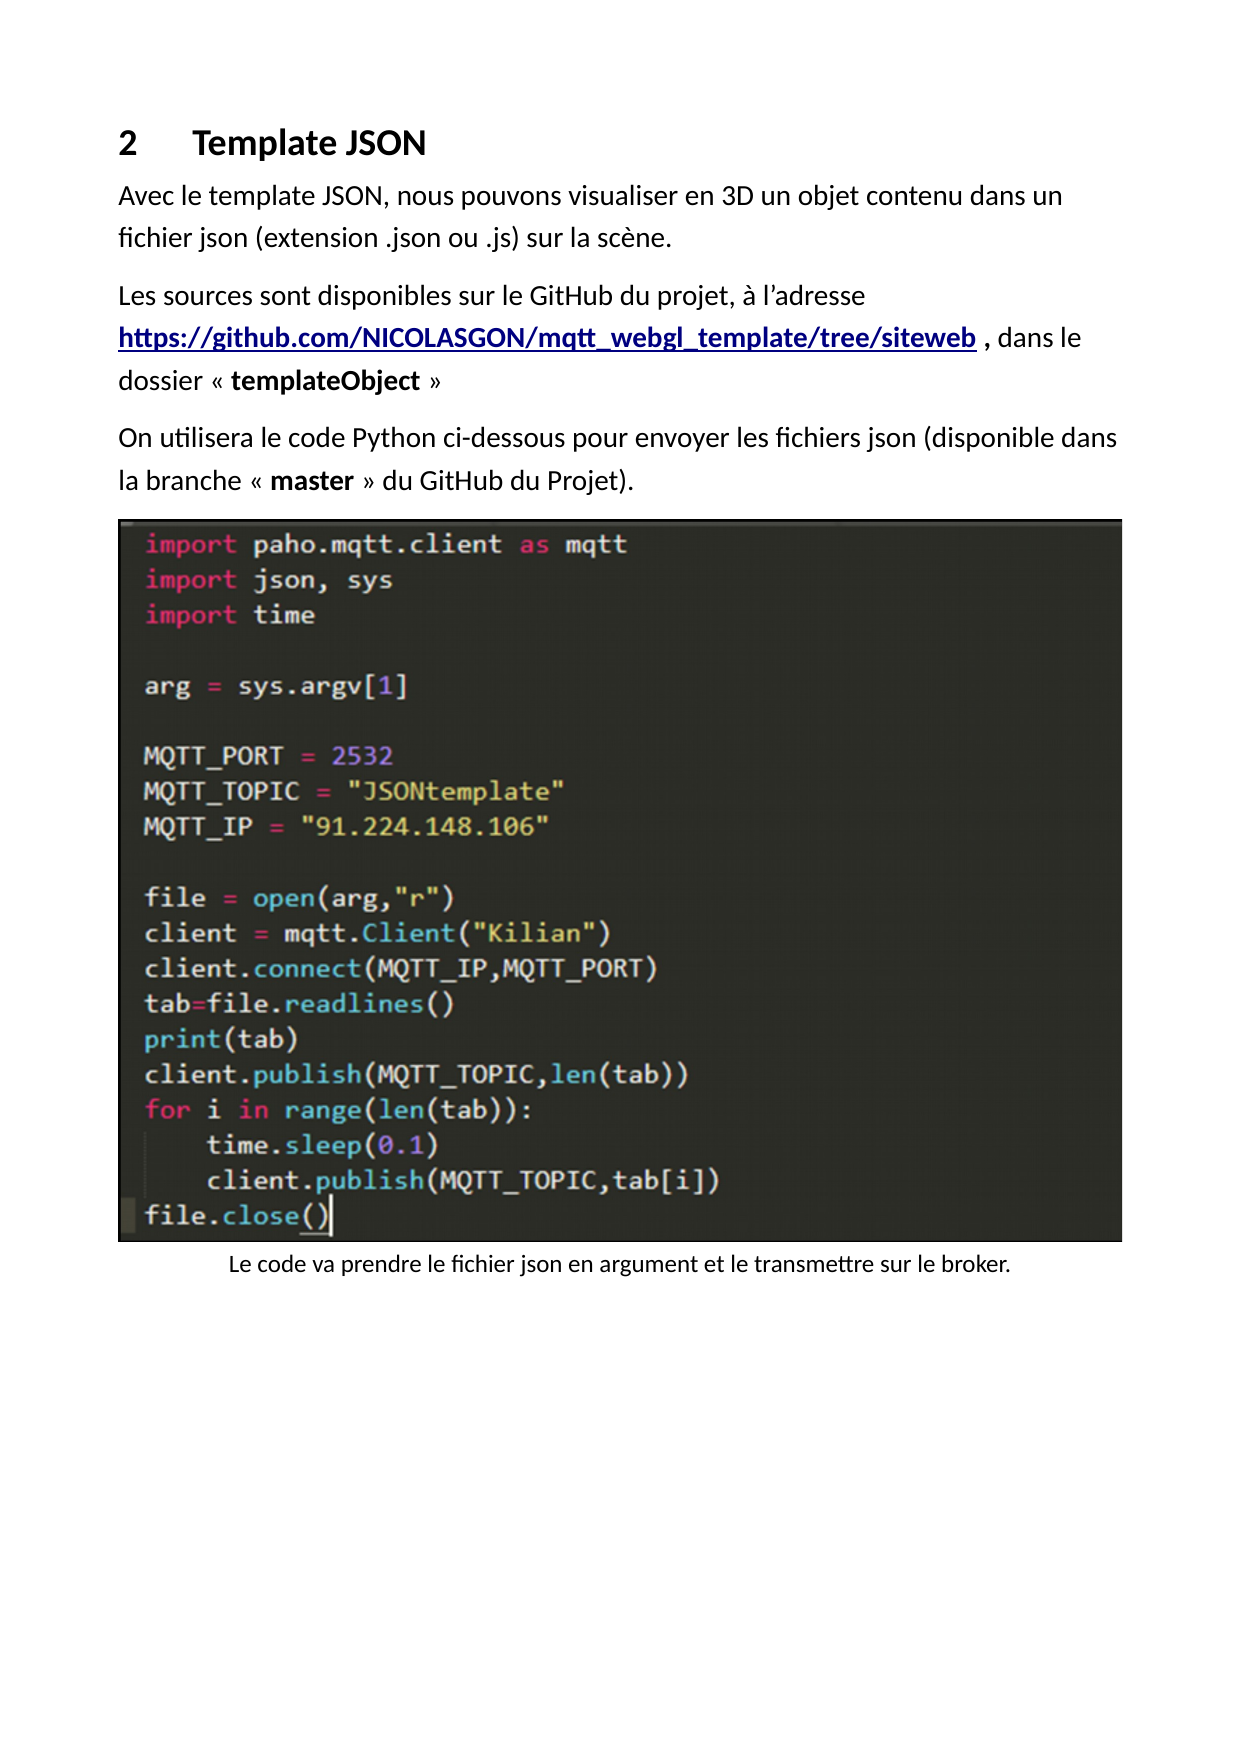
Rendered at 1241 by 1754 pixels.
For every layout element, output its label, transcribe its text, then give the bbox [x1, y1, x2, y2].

text Avec le template JSON, nous pouvons visualiser en 3D un objet contenu dans un fichier json (extension .json ou .js) sur la scène. [118, 177, 1122, 255]
picture [118, 519, 1123, 1242]
text Les sources sont disponibles sur le GitHub du projet, à l’adresse https://github.com/NICOLASGON/mqtt_webgl_template/tree/siteweb , dans le dossier « templateObject » [118, 277, 1122, 398]
subtitle Template JSON [118, 118, 1122, 164]
text Le code va prendre le fichier json en argument et le transmettre sur le broker. [118, 1242, 1122, 1278]
text On utilisera le code Python ci-dessous pour envoyer les fichiers json (disponible dans la branche « master » du GitHub du Projet). [118, 419, 1122, 498]
